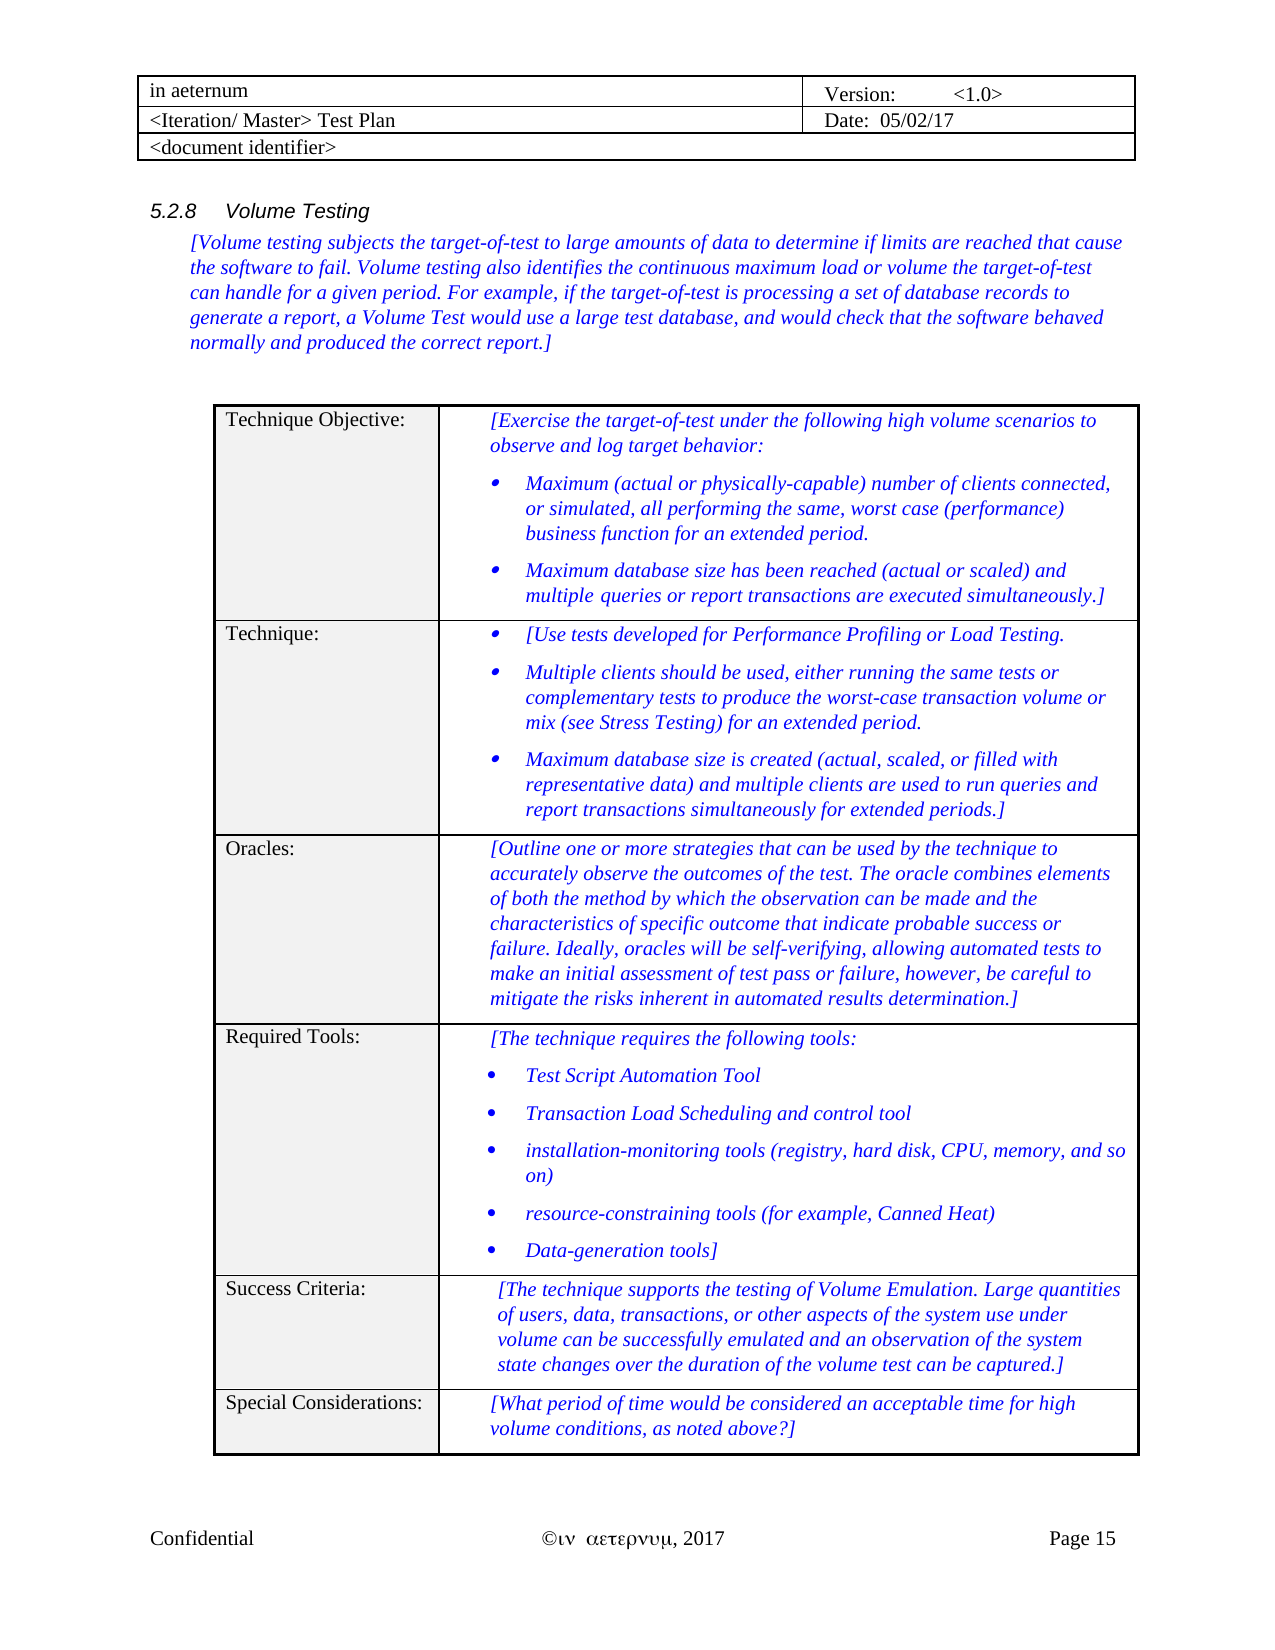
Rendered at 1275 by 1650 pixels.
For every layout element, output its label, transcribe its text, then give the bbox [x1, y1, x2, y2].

table_cell Oracles: [216, 836, 438, 1023]
table_cell [The technique requires the following tools: Test Script Automation Tool Transaction Load Scheduling and control tool installation-monitoring tools (registry, hard disk, CPU, memory, and so on) resource-constraining tools (for example, Canned Heat) Data-generation tools] [440, 1025, 1137, 1274]
table_cell Success Criteria: [216, 1276, 438, 1388]
table_cell [The technique supports the testing of Volume Emulation. Large quantities of users, data, transactions, or other aspects of the system use under volume can be successfully emulated and an observation of the system state changes over the duration of the volume test can be captured.] [440, 1276, 1137, 1388]
table_cell  [Use tests developed for Performance Profiling or Load Testing.  Multiple clients should be used, either running the same tests or complementary tests to produce the worst-case transaction volume or mix (see Stress Testing) for an extended period.  Maximum database size is created (actual, scaled, or filled with representative data) and multiple clients are used to run queries and report transactions simultaneously for extended periods.] [440, 621, 1137, 834]
table_cell Technique: [216, 621, 438, 834]
table_header [Exercise the target-of-test under the following high volume scenarios to observe and log target behavior:  Maximum (actual or physically-capable) number of clients connected, or simulated, all performing the same, worst case (performance) business function for an extended period.  Maximum database size has been reached (actual or scaled) and multiple queries or report transactions are executed simultaneously.] [440, 407, 1137, 620]
table_cell Required Tools: [216, 1025, 438, 1274]
subtitle Volume Testing [150, 198, 1125, 223]
table_cell Special Considerations: [216, 1390, 438, 1453]
table_cell [Outline one or more strategies that can be used by the technique to accurately observe the outcomes of the test. The oracle combines elements of both the method by which the observation can be made and the characteristics of specific outcome that indicate probable success or failure. Ideally, oracles will be self-verifying, allowing automated tests to make an initial assessment of test pass or failure, however, be careful to mitigate the risks inherent in automated results determination.] [440, 836, 1137, 1023]
text [Volume testing subjects the target-of-test to large amounts of data to determine if limits are reached that cause the software to fail. Volume testing also identifies the continuous maximum load or volume the target-of-test can handle for a given period. For example, if the target-of-test is processing a set of database records to generate a report, a Volume Test would use a large test database, and would check that the software behaved normally and produced the correct report.] [190, 229, 1125, 354]
table_cell [What period of time would be considered an acceptable time for high volume conditions, as noted above?] [440, 1390, 1137, 1453]
table_header Technique Objective: [216, 407, 438, 620]
